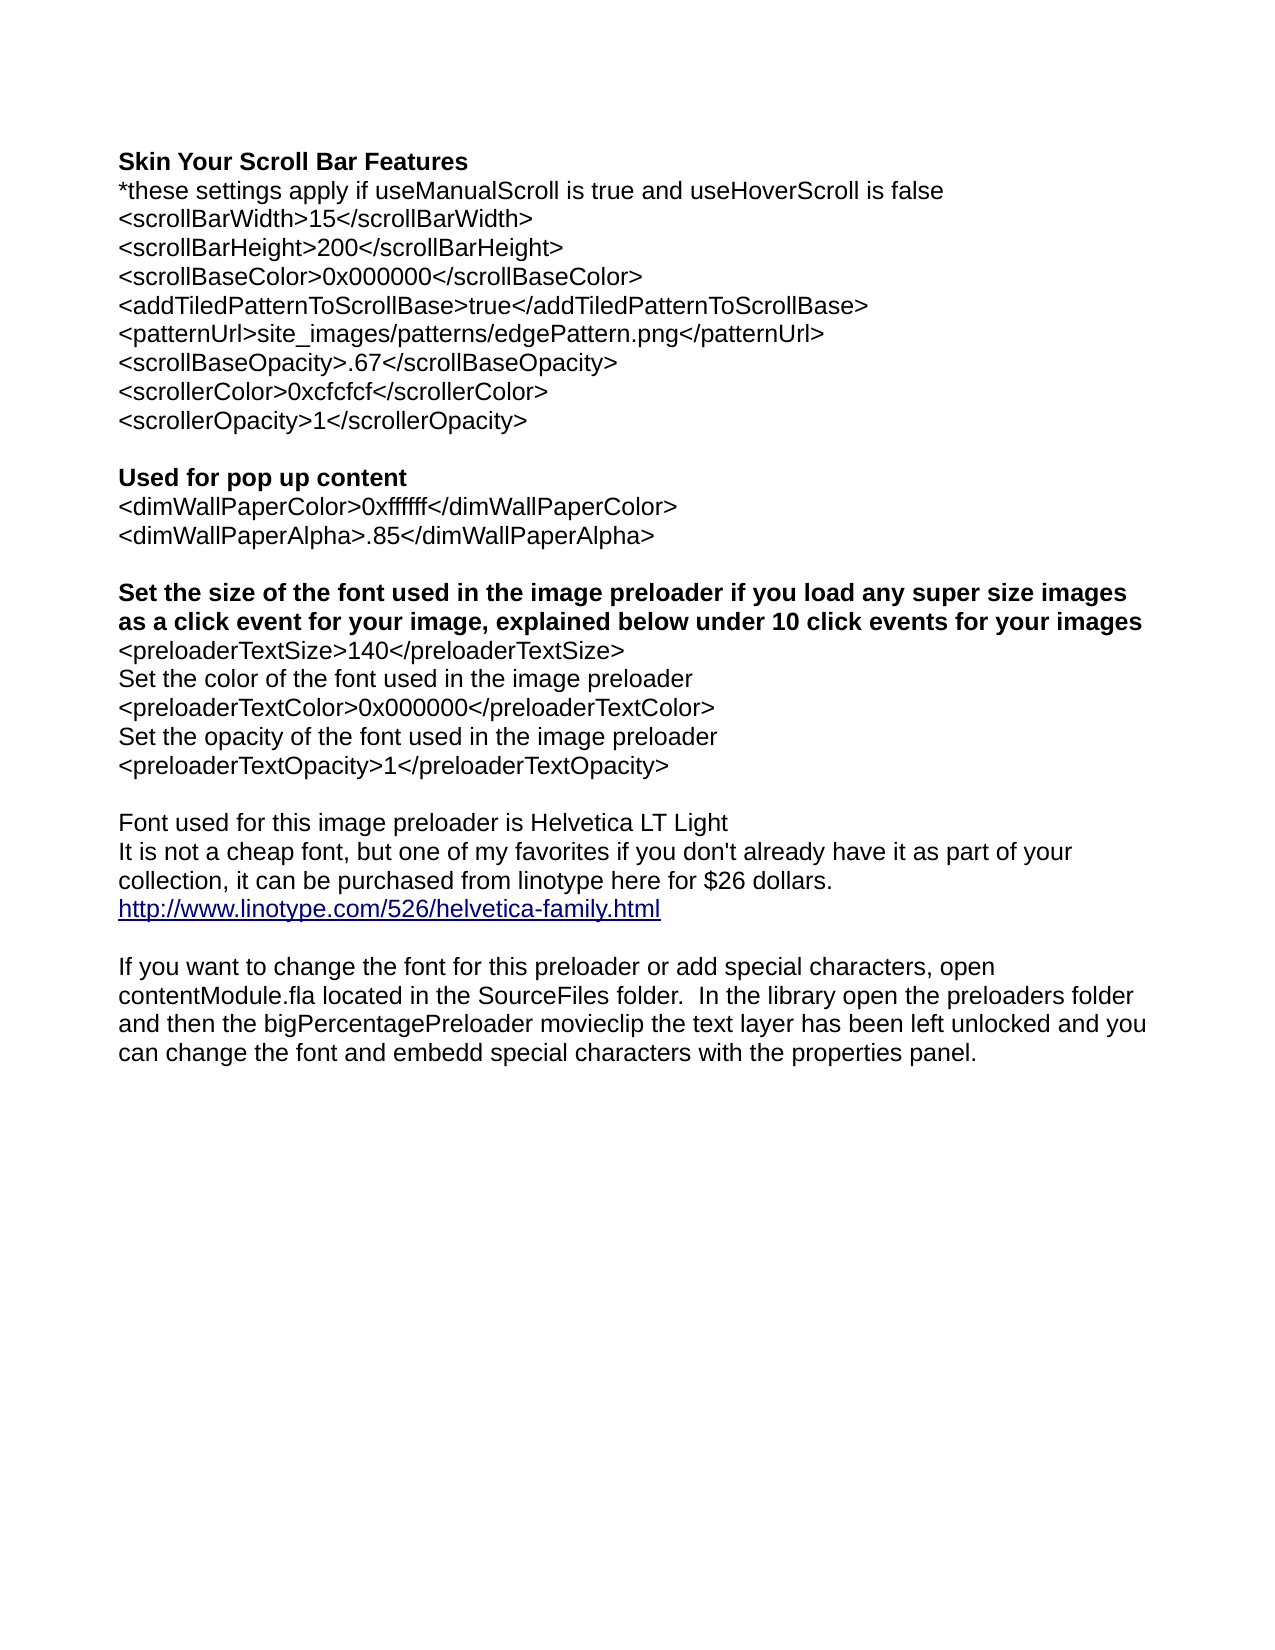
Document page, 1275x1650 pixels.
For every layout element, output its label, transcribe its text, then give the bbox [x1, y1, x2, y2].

text <scrollerColor>0xcfcfcf</scrollerColor> [118, 377, 1157, 406]
text *these settings apply if useManualScroll is true and useHoverScroll is false [118, 176, 1157, 204]
text <scrollBaseOpacity>.67</scrollBaseOpacity> [118, 348, 1157, 377]
text <scrollBarHeight>200</scrollBarHeight> [118, 233, 1157, 262]
text Font used for this image preloader is Helvetica LT Light [118, 808, 1157, 837]
text <scrollBaseColor>0x000000</scrollBaseColor> [118, 262, 1157, 291]
text http://www.linotype.com/526/helvetica-family.html [118, 894, 1157, 923]
text Set the color of the font used in the image preloader [118, 664, 1157, 693]
text It is not a cheap font, but one of my favorites if you don't already have it as part of your collection, it can be purchased from linotype here for $26 dollars. [118, 837, 1157, 894]
text Skin Your Scroll Bar Features [118, 147, 1157, 176]
text Used for pop up content [118, 463, 1157, 492]
text <preloaderTextSize>140</preloaderTextSize> [118, 636, 1157, 664]
text <scrollBarWidth>15</scrollBarWidth> [118, 204, 1157, 233]
text <addTiledPatternToScrollBase>true</addTiledPatternToScrollBase> [118, 291, 1157, 319]
text Set the opacity of the font used in the image preloader [118, 722, 1157, 751]
text <patternUrl>site_images/patterns/edgePattern.png</patternUrl> [118, 319, 1157, 348]
text If you want to change the font for this preloader or add special characters, open contentModule.fla located in the SourceFiles folder. In the library open the preloaders folder and then the bigPercentagePreloader movieclip the text layer has been left unlocked and you can change the font and embedd special characters with the properties panel. [118, 952, 1157, 1067]
text Set the size of the font used in the image preloader if you load any super size images as a click event for your image, explained below under 10 click events for your images [118, 578, 1157, 636]
text <dimWallPaperAlpha>.85</dimWallPaperAlpha> [118, 521, 1157, 549]
text <scrollerOpacity>1</scrollerOpacity> [118, 406, 1157, 434]
text <preloaderTextOpacity>1</preloaderTextOpacity> [118, 751, 1157, 779]
text <preloaderTextColor>0x000000</preloaderTextColor> [118, 693, 1157, 722]
text <dimWallPaperColor>0xffffff</dimWallPaperColor> [118, 492, 1157, 521]
